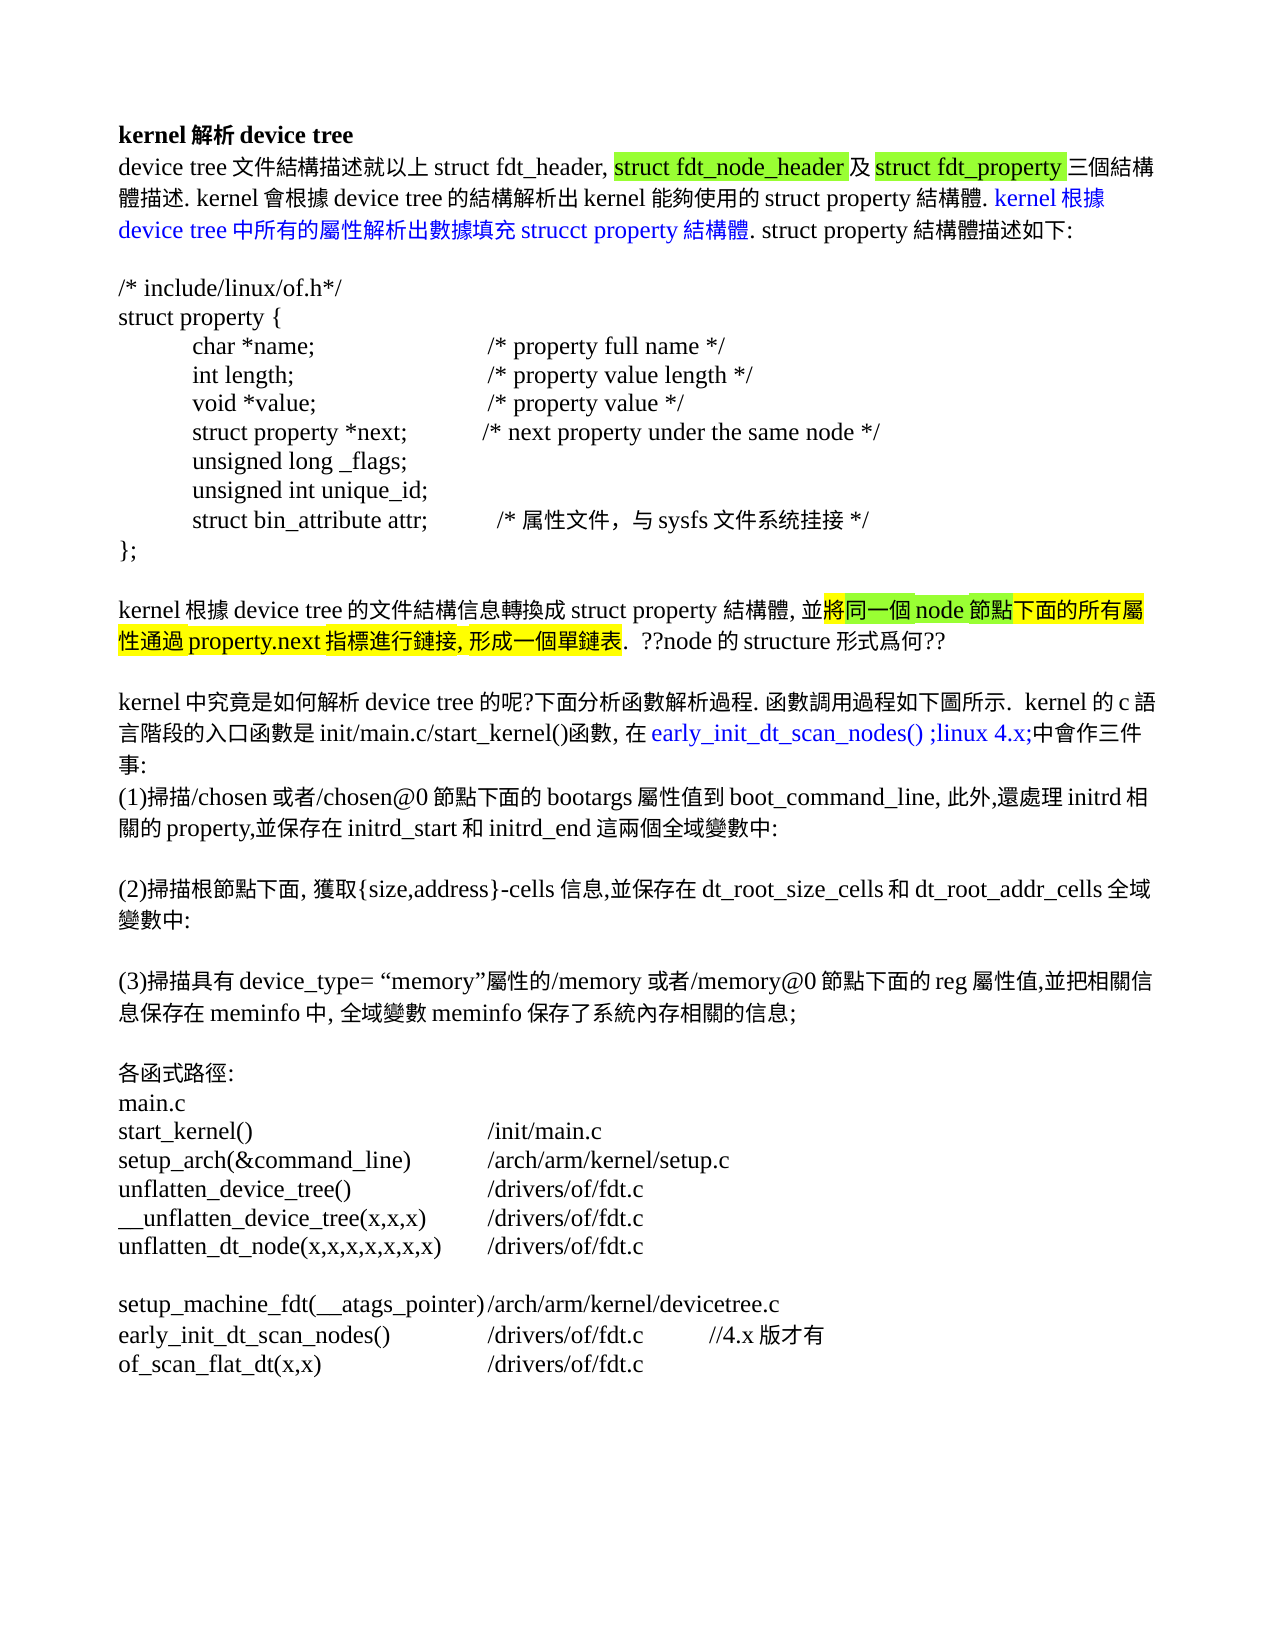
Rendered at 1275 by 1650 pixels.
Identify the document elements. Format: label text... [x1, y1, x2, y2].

text (2)掃描根節點下面, 獲取{size,address}-cells信息,並保存在dt_root_size_cells和dt_root_addr_cells全域變數中: [118, 872, 1157, 935]
text /* include/linux/of.h*/ [118, 273, 1157, 302]
text unflatten_dt_node(x,x,x,x,x,x,x) /drivers/of/fdt.c [118, 1231, 1157, 1260]
text __unflatten_device_tree(x,x,x) /drivers/of/fdt.c [118, 1203, 1157, 1231]
text 各函式路徑: [118, 1056, 1157, 1088]
text struct property { [118, 302, 1157, 331]
text int length; /* property value length */ [118, 360, 1157, 388]
text }; [118, 535, 1157, 564]
text unsigned int unique_id; [118, 475, 1157, 503]
text setup_arch(&command_line) /arch/arm/kernel/setup.c [118, 1145, 1157, 1174]
text start_kernel() /init/main.c [118, 1116, 1157, 1145]
text (1)掃描/chosen或者/chosen@0節點下面的bootargs屬性值到boot_command_line, 此外,還處理initrd相關的property,並保存在initrd_start和initrd_end這兩個全域變數中: [118, 780, 1157, 843]
text of_scan_flat_dt(x,x) /drivers/of/fdt.c [118, 1349, 1157, 1378]
text struct bin_attribute attr; /* 属性文件，与sysfs文件系统挂接 */ [118, 503, 1157, 535]
text struct property *next; /* next property under the same node */ [118, 417, 1157, 446]
text kernel根據device tree的文件結構信息轉換成struct property 結構體, 並將同一個node節點下面的所有屬性通過property.next指標進行鏈接, 形成一個單鏈表. ??node的structure形式爲何?? [118, 593, 1157, 656]
text unsigned long _flags; [118, 446, 1157, 475]
text (3)掃描具有device_type= “memory”屬性的/memory或者/memory@0節點下面的reg屬性值,並把相關信息保存在meminfo中, 全域變數meminfo保存了系統內存相關的信息; [118, 964, 1157, 1027]
text void *value; /* property value */ [118, 388, 1157, 417]
text device tree文件結構描述就以上 struct fdt_header, struct fdt_node_header及struct fdt_property三個結構體描述. kernel會根據device tree的結構解析出kernel能夠使用的struct property結構體. kernel根據device tree中所有的屬性解析出數據填充strucct property結構體. struct property結構體描述如下: [118, 150, 1157, 245]
text kernel中究竟是如何解析device tree的呢?下面分析函數解析過程. 函數調用過程如下圖所示. kernel的c語言階段的入口函數是init/main.c/start_kernel()函數, 在early_init_dt_scan_nodes() ;linux 4.x;中會作三件事: [118, 685, 1157, 780]
text char *name; /* property full name */ [118, 331, 1157, 360]
text kernel解析device tree [118, 118, 1157, 150]
text unflatten_device_tree() /drivers/of/fdt.c [118, 1174, 1157, 1203]
text early_init_dt_scan_nodes() /drivers/of/fdt.c //4.x版才有 [118, 1318, 1157, 1349]
text main.c [118, 1088, 1157, 1116]
text setup_machine_fdt(__atags_pointer) /arch/arm/kernel/devicetree.c [118, 1289, 1157, 1318]
